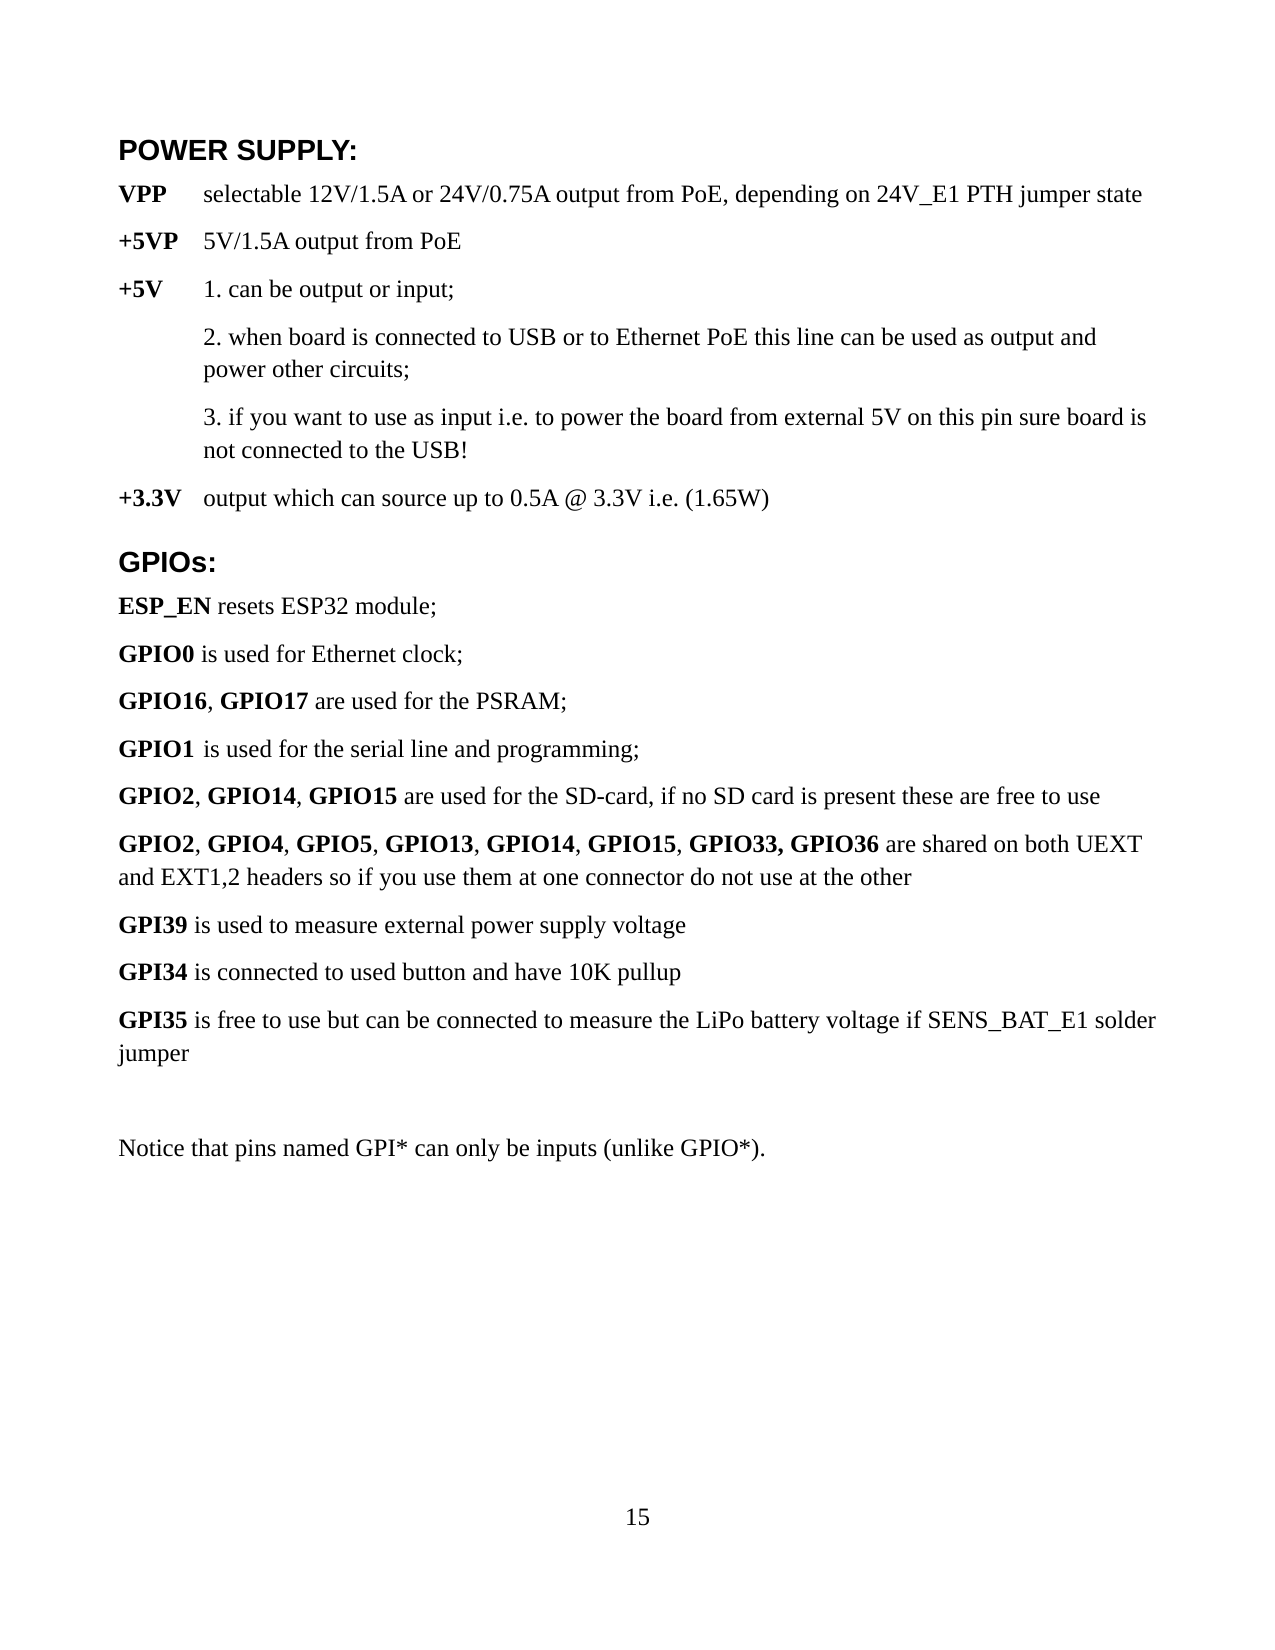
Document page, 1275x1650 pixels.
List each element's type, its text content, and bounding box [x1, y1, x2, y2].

text GPI34 is connected to used button and have 10K pullup [118, 957, 1157, 986]
text GPIO2, GPIO14, GPIO15 are used for the SD-card, if no SD card is present these are free to use [118, 781, 1157, 810]
text GPI35 is free to use but can be connected to measure the LiPo battery voltage if SENS_BAT_E1 solder jumper [118, 1005, 1157, 1067]
text Notice that pins named GPI* can only be inputs (unlike GPIO*). [118, 1133, 1157, 1162]
subtitle POWER SUPPLY: [118, 133, 1157, 166]
text +3.3V output which can source up to 0.5A @ 3.3V i.e. (1.65W) [118, 483, 1157, 512]
text ESP_EN resets ESP32 module; [118, 591, 1157, 620]
text +5V 1. can be output or input; [118, 274, 1157, 303]
text GPI39 is used to measure external power supply voltage [118, 910, 1157, 938]
text GPIO2, GPIO4, GPIO5, GPIO13, GPIO14, GPIO15, GPIO33, GPIO36 are shared on both UEXT and EXT1,2 headers so if you use them at one connector do not use at the other [118, 829, 1157, 891]
text GPIO0 is used for Ethernet clock; [118, 639, 1157, 667]
text 3. if you want to use as input i.e. to power the board from external 5V on this pin sure board is not connected to the USB! [118, 402, 1157, 464]
subtitle GPIOs: [118, 545, 1157, 578]
text VPP selectable 12V/1.5A or 24V/0.75A output from PoE, depending on 24V_E1 PTH jumper state [118, 179, 1157, 207]
text +5VP 5V/1.5A output from PoE [118, 226, 1157, 255]
text GPIO16, GPIO17 are used for the PSRAM; [118, 686, 1157, 715]
text 2. when board is connected to USB or to Ethernet PoE this line can be used as output and power other circuits; [118, 322, 1157, 383]
text GPIO1 is used for the serial line and programming; [118, 734, 1157, 763]
